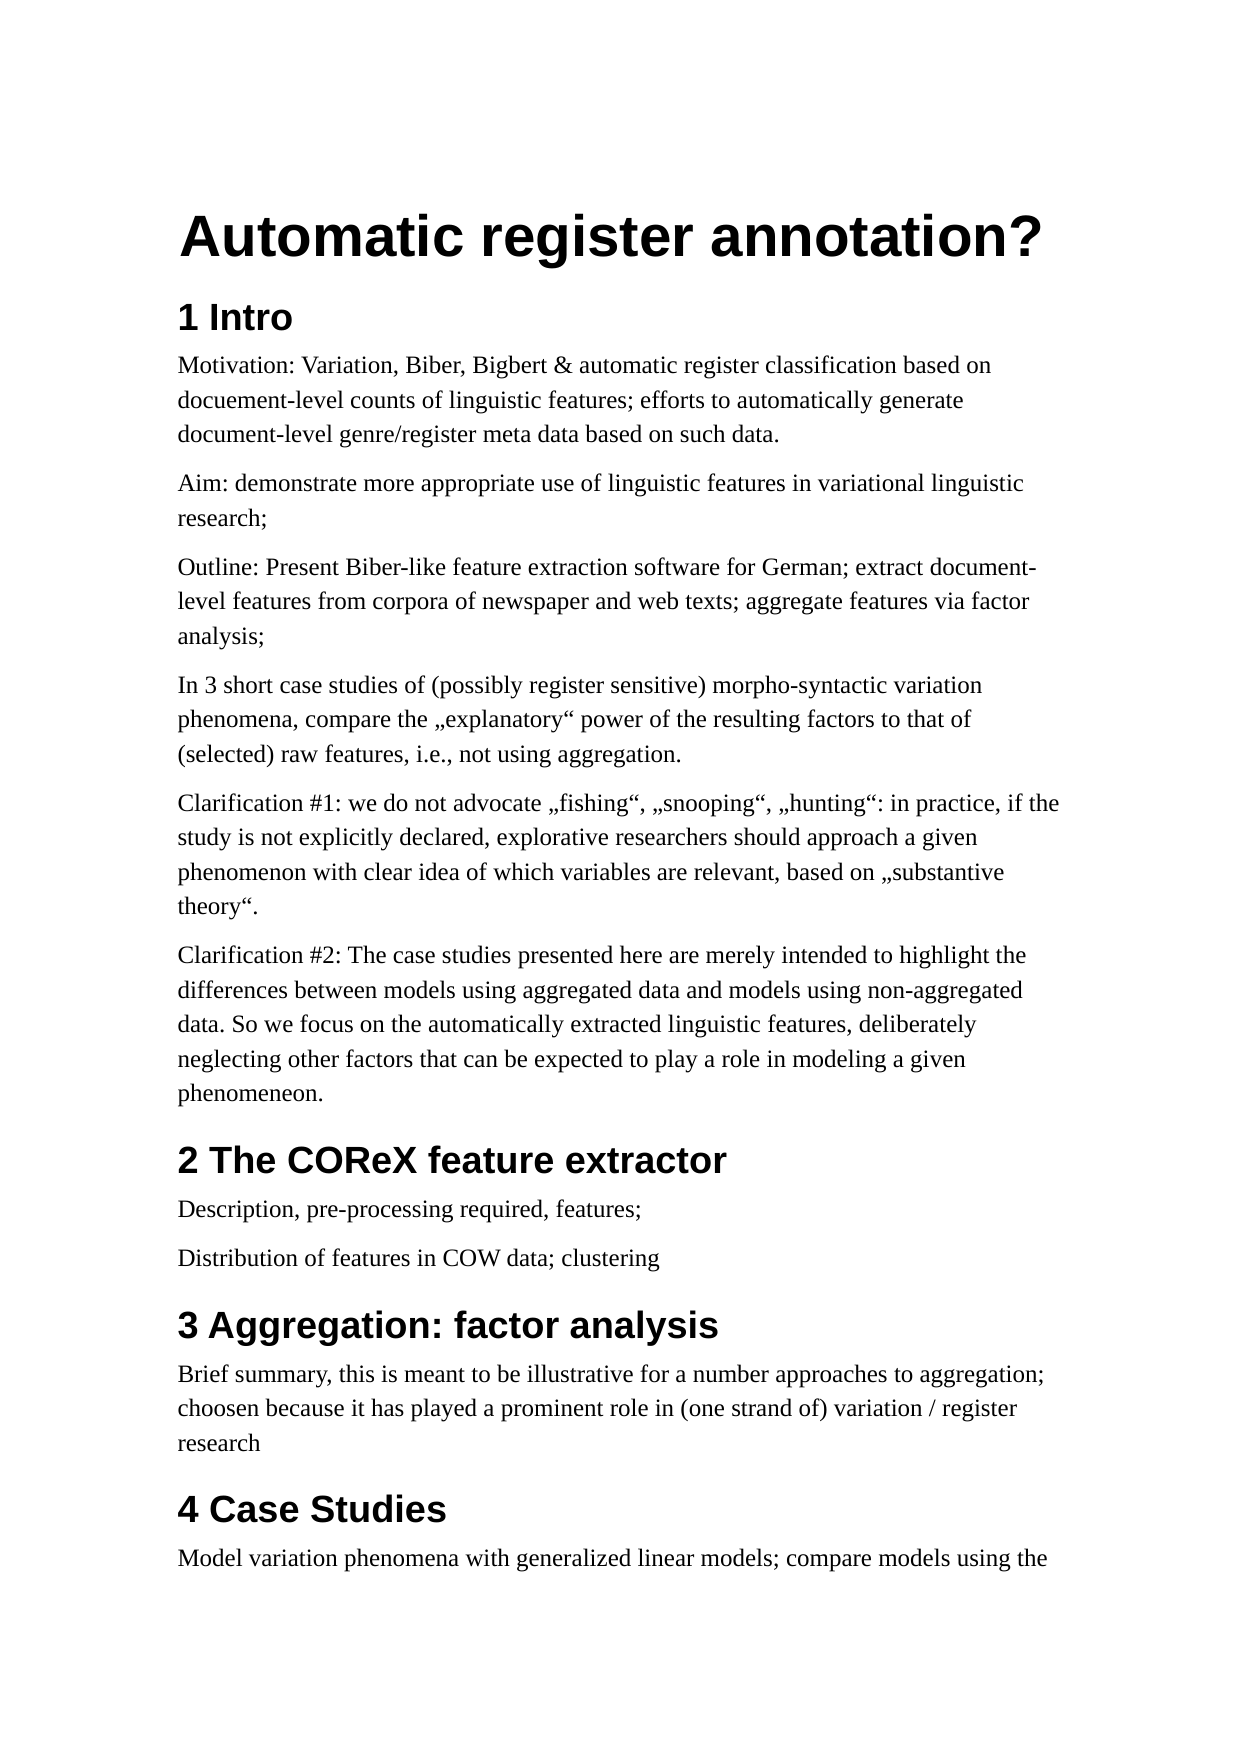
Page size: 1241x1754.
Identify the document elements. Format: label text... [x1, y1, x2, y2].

subtitle 2 The COReX feature extractor [177, 1138, 1063, 1182]
title Automatic register annotation? [177, 202, 1063, 269]
text Clarification #1: we do not advocate „fishing“, „snooping“, „hunting“: in practice, if the study is not explicitly declared, explorative researchers should approach a given phenomenon with clear idea of which variables are relevant, based on „substantive theory“. [177, 788, 1063, 920]
subtitle 4 Case Studies [177, 1487, 1063, 1531]
text Clarification #2: The case studies presented here are merely intended to highlight the differences between models using aggregated data and models using non-aggregated data. So we focus on the automatically extracted linguistic features, deliberately neglecting other factors that can be expected to play a role in modeling a given phenomeneon. [177, 941, 1063, 1107]
text Description, pre-processing required, features; [177, 1194, 1063, 1223]
text Distribution of features in COW data; clustering [177, 1243, 1063, 1272]
text In 3 short case studies of (possibly register sensitive) morpho-syntactic variation phenomena, compare the „explanatory“ power of the resulting factors to that of (selected) raw features, i.e., not using aggregation. [177, 670, 1063, 768]
text Model variation phenomena with generalized linear models; compare models using the [177, 1543, 1063, 1572]
subtitle 1 Intro [177, 294, 1063, 338]
text Aim: demonstrate more appropriate use of linguistic features in variational linguistic research; [177, 468, 1063, 532]
text Brief summary, this is meant to be illustrative for a number approaches to aggregation; choosen because it has played a prominent role in (one strand of) variation / register research [177, 1359, 1063, 1456]
subtitle 3 Aggregation: factor analysis [177, 1303, 1063, 1346]
text Motivation: Variation, Biber, Bigbert & automatic register classification based on docuement-level counts of linguistic features; efforts to automatically generate document-level genre/register meta data based on such data. [177, 350, 1063, 448]
text Outline: Present Biber-like feature extraction software for German; extract document-level features from corpora of newspaper and web texts; aggregate features via factor analysis; [177, 552, 1063, 650]
